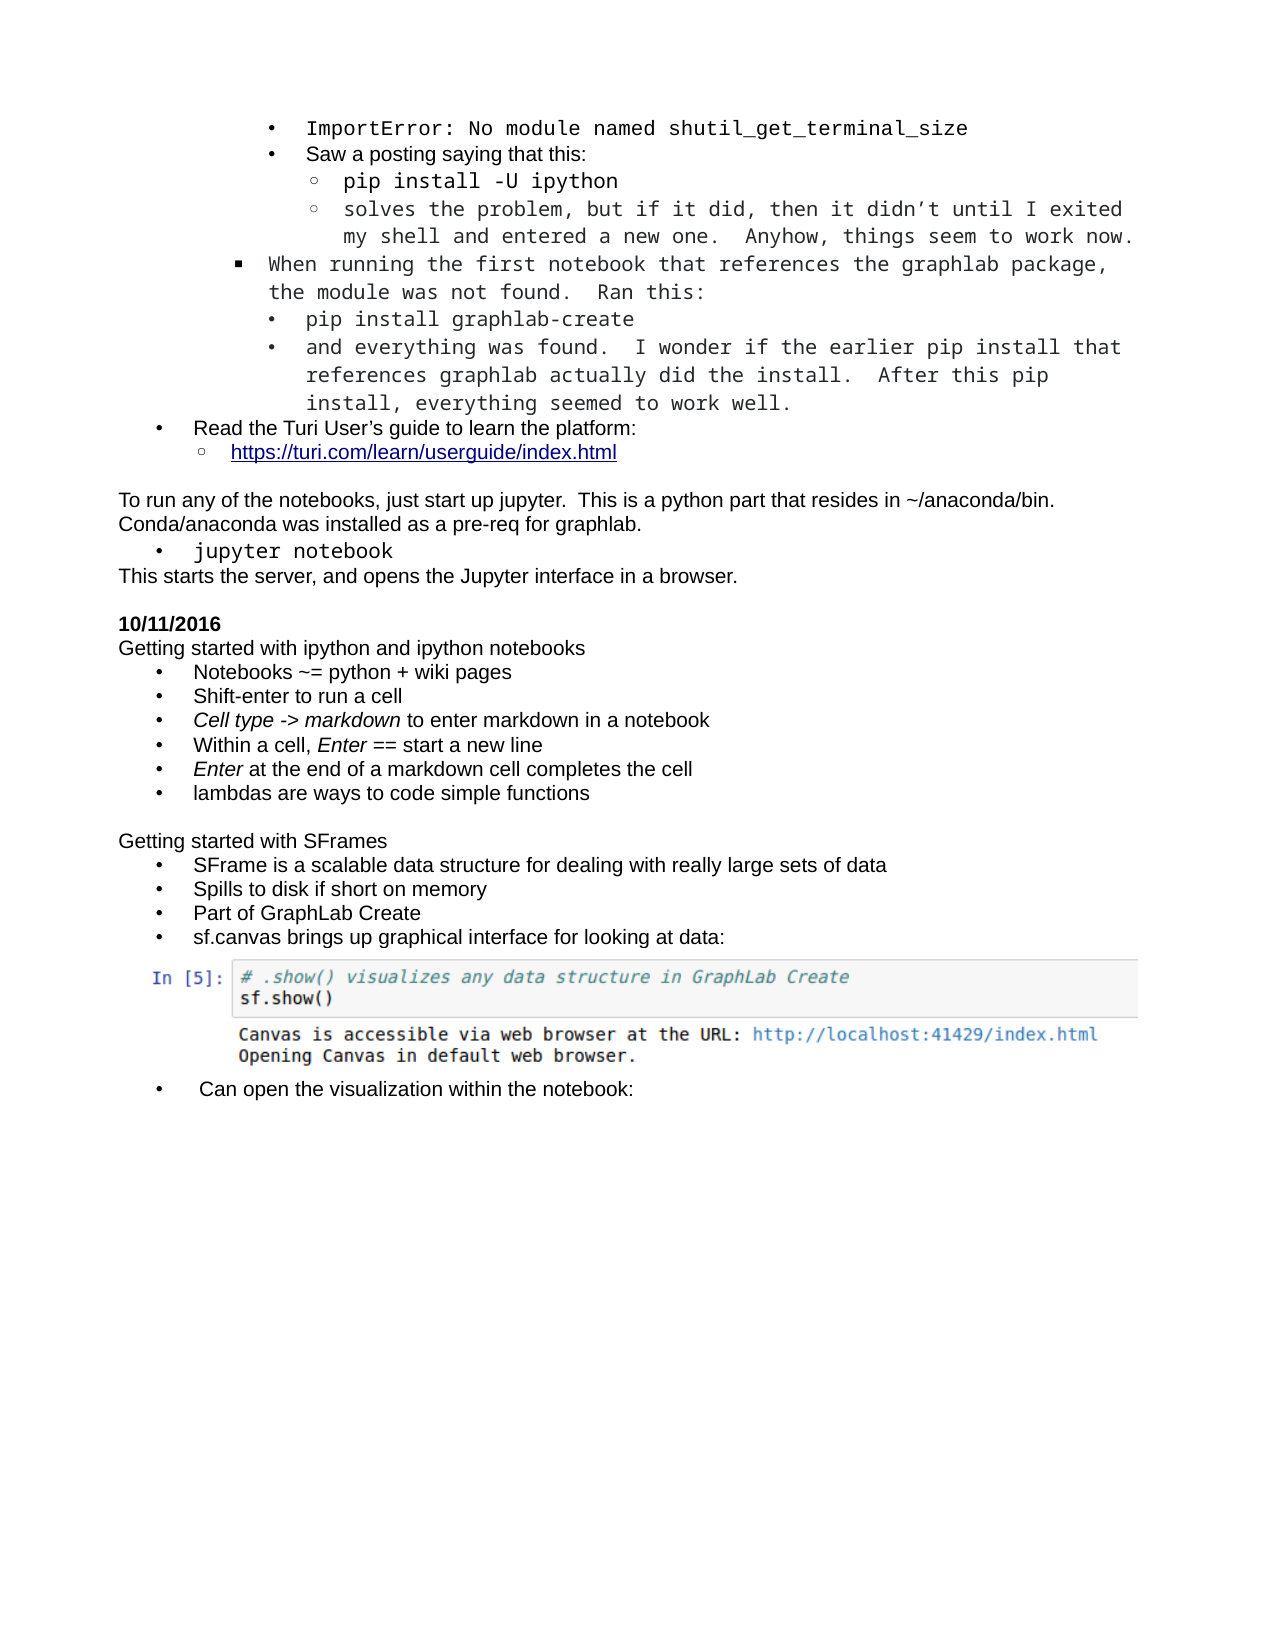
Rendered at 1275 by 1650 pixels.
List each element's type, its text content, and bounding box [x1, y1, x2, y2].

text This starts the server, and opens the Jupyter interface in a browser. [118, 564, 1157, 588]
list Can open the visualization within the notebook: [156, 949, 1157, 1101]
list pip install graphlab-create [268, 305, 1157, 333]
list Part of GraphLab Create [156, 901, 1157, 925]
text Getting started with ipython and ipython notebooks [118, 636, 1157, 660]
text 10/11/2016 [118, 612, 1157, 636]
list When running the first notebook that references the graphlab package, the module was not found. Ran this: [231, 250, 1157, 305]
text To run any of the notebooks, just start up jupyter. This is a python part that resides in ~/anaconda/bin. Conda/anaconda was installed as a pre-req for graphlab. [118, 488, 1157, 536]
list ImportError: No module named shutil_get_terminal_size [268, 118, 1157, 142]
list and everything was found. I wonder if the earlier pip install that references graphlab actually did the install. After this pip install, everything seemed to work well. [268, 333, 1157, 416]
list https://turi.com/learn/userguide/index.html [193, 440, 1157, 464]
list Enter at the end of a markdown cell completes the cell [156, 756, 1157, 781]
list Saw a posting saying that this: [268, 142, 1157, 166]
text Getting started with SFrames [118, 828, 1157, 852]
list Within a cell, Enter == start a new line [156, 732, 1157, 756]
list solves the problem, but if it did, then it didn’t until I exited my shell and entered a new one. Anyhow, things seem to work now. [306, 194, 1157, 250]
list Spills to disk if short on memory [156, 877, 1157, 901]
list SFrame is a scalable data structure for dealing with really large sets of data [156, 852, 1157, 877]
list Cell type -> markdown to enter markdown in a notebook [156, 708, 1157, 732]
list Read the Turi User’s guide to learn the platform: [156, 416, 1157, 440]
list Notebooks ~= python + wiki pages [156, 660, 1157, 684]
list jupyter notebook [156, 536, 1157, 564]
list sf.canvas brings up graphical interface for looking at data: [156, 925, 1157, 949]
list lambdas are ways to code simple functions [156, 781, 1157, 804]
picture [136, 948, 1139, 1077]
list pip install -U ipython [306, 166, 1157, 194]
list Shift-enter to run a cell [156, 684, 1157, 708]
